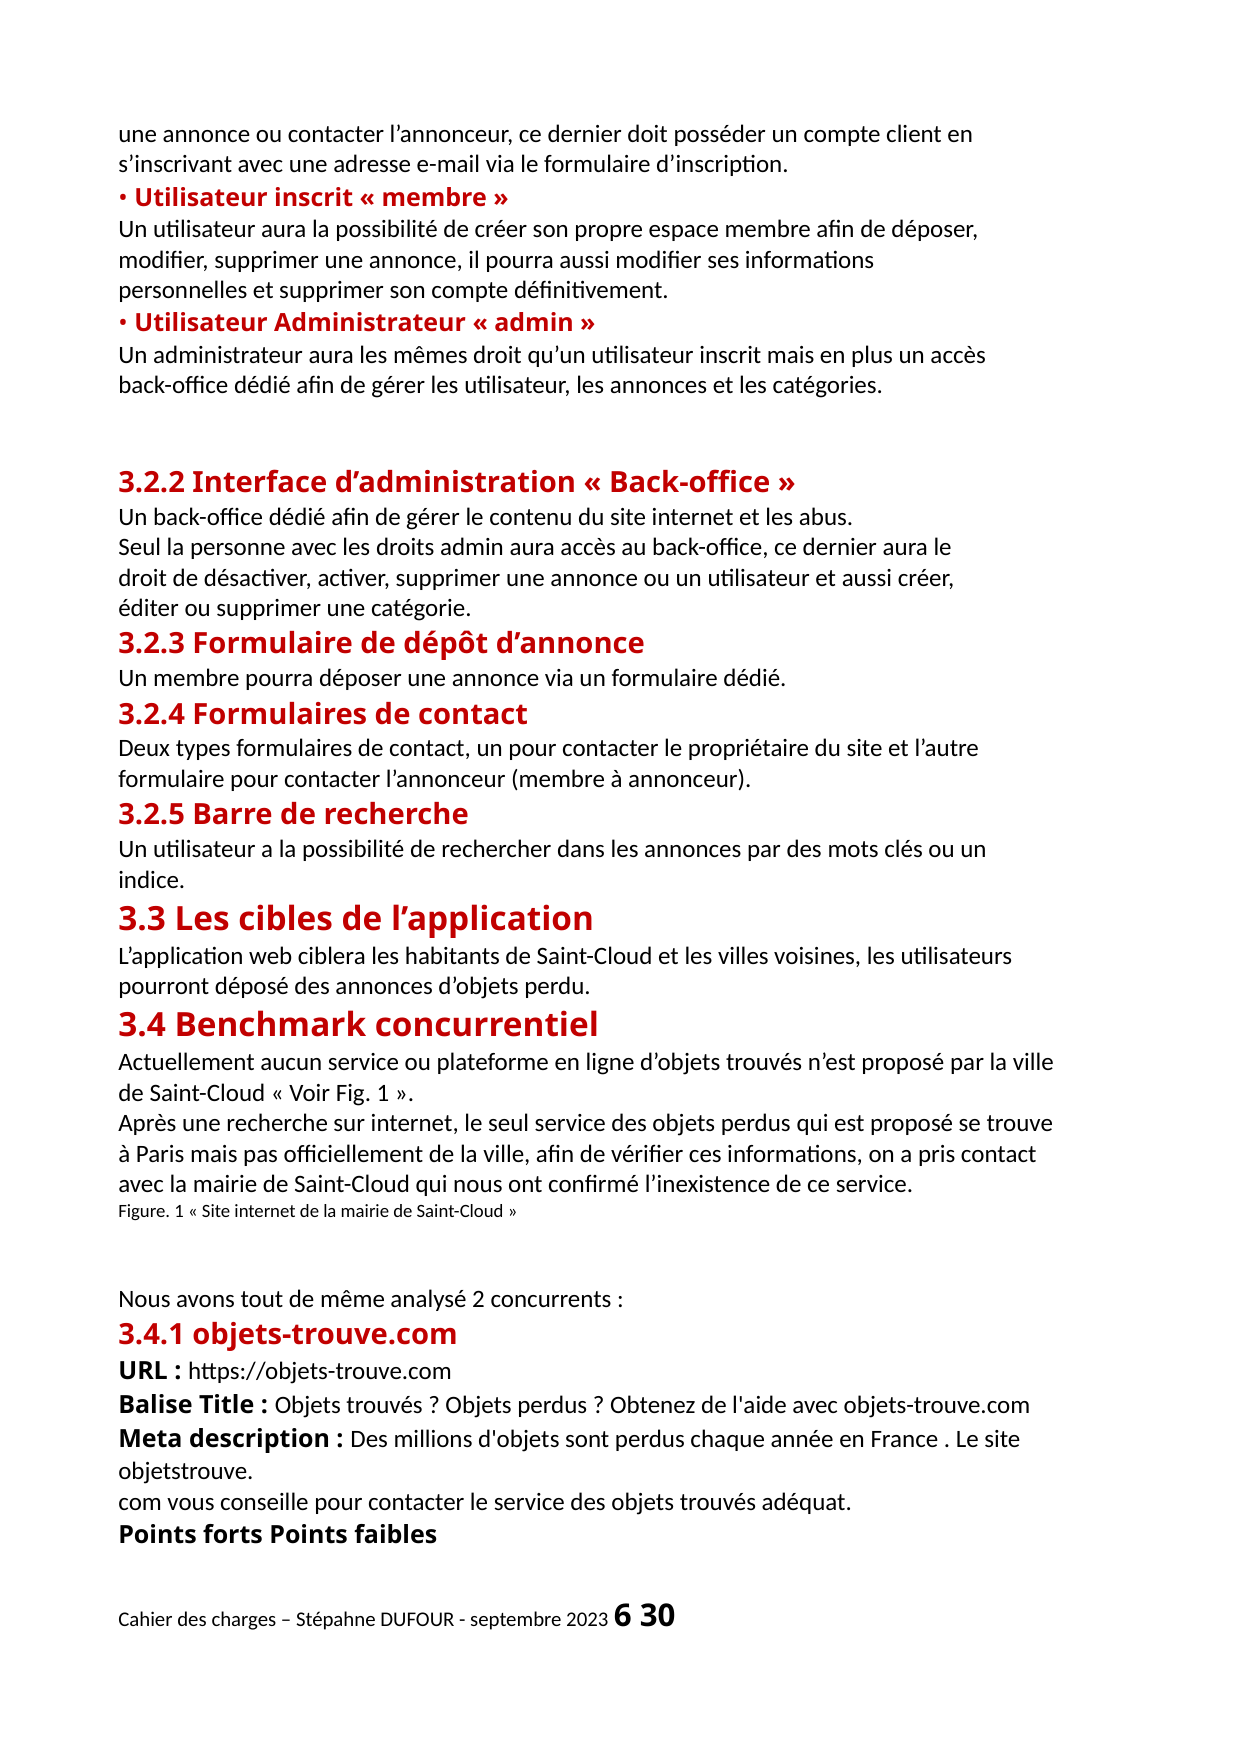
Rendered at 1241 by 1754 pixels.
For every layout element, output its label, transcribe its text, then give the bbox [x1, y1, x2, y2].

text indice. [118, 864, 1122, 894]
text 3.2.5 Barre de recherche [118, 794, 1122, 833]
text 3.2.3 Formulaire de dépôt d’annonce [118, 623, 1122, 662]
text s’inscrivant avec une adresse e-mail via le formulaire d’inscription. [118, 149, 1122, 179]
text de Saint-Cloud « Voir Fig. 1 ». [118, 1077, 1122, 1107]
text personnelles et supprimer son compte définitivement. [118, 274, 1122, 305]
text back-office dédié afin de gérer les utilisateur, les annonces et les catégories. [118, 369, 1122, 400]
text Balise Title : Objets trouvés ? Objets perdus ? Obtenez de l'aide avec objets-trouve.com [118, 1387, 1122, 1421]
text com vous conseille pour contacter le service des objets trouvés adéquat. [118, 1486, 1122, 1516]
text 3.2.4 Formulaires de contact [118, 693, 1122, 733]
text une annonce ou contacter l’annonceur, ce dernier doit posséder un compte client en [118, 118, 1122, 149]
text L’application web ciblera les habitants de Saint-Cloud et les villes voisines, les utilisateurs [118, 940, 1122, 970]
text avec la mairie de Saint-Cloud qui nous ont confirmé l’inexistence de ce service. [118, 1168, 1122, 1199]
text 10 [118, 400, 1122, 436]
text 11 [118, 1222, 1122, 1257]
text Nous avons tout de même analysé 2 concurrents : [118, 1283, 1122, 1313]
text 3.4.1 objets-trouve.com [118, 1313, 1122, 1353]
text formulaire pour contacter l’annonceur (membre à annonceur). [118, 763, 1122, 794]
text Après une recherche sur internet, le seul service des objets perdus qui est proposé se trouve [118, 1107, 1122, 1138]
text éditer ou supprimer une catégorie. [118, 592, 1122, 623]
text Deux types formulaires de contact, un pour contacter le propriétaire du site et l’autre [118, 733, 1122, 763]
text • Utilisateur inscrit « membre » [118, 179, 1122, 213]
text Points forts Points faibles [118, 1516, 1122, 1550]
text Seul la personne avec les droits admin aura accès au back-office, ce dernier aura le [118, 531, 1122, 562]
text Figure. 1 « Site internet de la mairie de Saint-Cloud » [118, 1199, 1122, 1222]
text Meta description : Des millions d'objets sont perdus chaque année en France . Le site objetstrouve. [118, 1421, 1122, 1486]
text 3.3 Les cibles de l’application [118, 894, 1122, 940]
text 3.2.2 Interface d’administration « Back-office » [118, 461, 1122, 501]
text URL : https://objets-trouve.com [118, 1353, 1122, 1387]
text 3.4 Benchmark concurrentiel [118, 1001, 1122, 1046]
text Actuellement aucun service ou plateforme en ligne d’objets trouvés n’est proposé par la ville [118, 1046, 1122, 1077]
text à Paris mais pas officiellement de la ville, afin de vérifier ces informations, on a pris contact [118, 1138, 1122, 1168]
text Un utilisateur aura la possibilité de créer son propre espace membre afin de déposer, [118, 213, 1122, 244]
text Un administrateur aura les mêmes droit qu’un utilisateur inscrit mais en plus un accès [118, 339, 1122, 369]
text • Utilisateur Administrateur « admin » [118, 305, 1122, 339]
text Un membre pourra déposer une annonce via un formulaire dédié. [118, 662, 1122, 693]
text pourront déposé des annonces d’objets perdu. [118, 970, 1122, 1001]
text modifier, supprimer une annonce, il pourra aussi modifier ses informations [118, 244, 1122, 274]
text Un utilisateur a la possibilité de rechercher dans les annonces par des mots clés ou un [118, 833, 1122, 864]
text Un back-office dédié afin de gérer le contenu du site internet et les abus. [118, 501, 1122, 531]
text droit de désactiver, activer, supprimer une annonce ou un utilisateur et aussi créer, [118, 562, 1122, 592]
